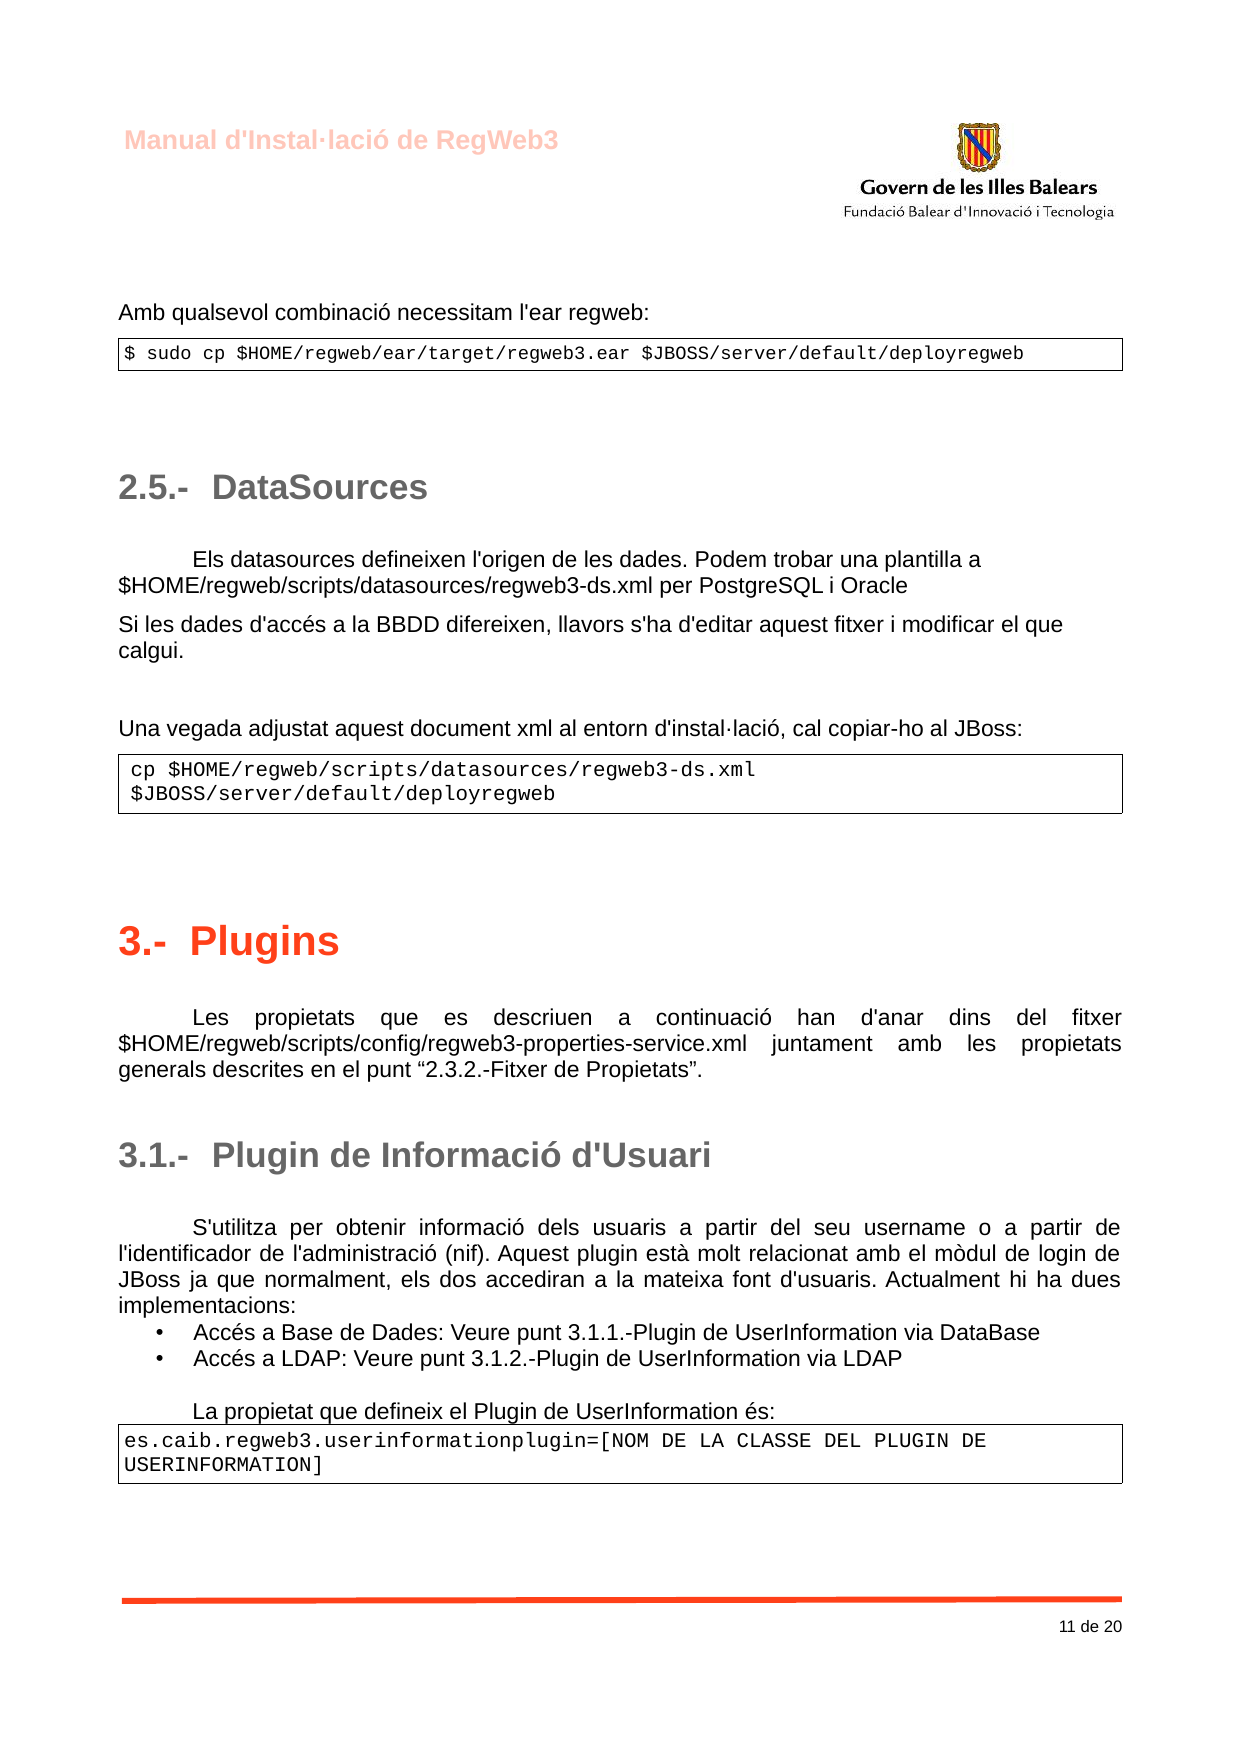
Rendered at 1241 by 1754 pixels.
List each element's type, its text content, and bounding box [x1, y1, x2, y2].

subtitle Plugins [118, 917, 1122, 964]
text S'utilitza per obtenir informació dels usuaris a partir del seu username o a partir de l'identificador de l'administració (nif). Aquest plugin està molt relacionat amb el mòdul de login de JBoss ja que normalment, els dos accediran a la mateixa font d'usuaris. Actualment hi ha dues implementacions: [118, 1213, 1122, 1319]
table_header cp $HOME/regweb/scripts/datasources/regweb3-ds.xml $JBOSS/server/default/deployregweb [119, 755, 1122, 812]
text Una vegada adjustat aquest document xml al entorn d'instal·lació, cal copiar-ho al JBoss: [118, 715, 1122, 741]
text Les propietats que es descriuen a continuació han d'anar dins del fitxer $HOME/regweb/scripts/config/regweb3-properties-service.xml juntament amb les propietats generals descrites en el punt “2.3.2.-Fitxer de Propietats”. [118, 1003, 1122, 1082]
text Els datasources defineixen l'origen de les dades. Podem trobar una plantilla a $HOME/regweb/scripts/datasources/regweb3-ds.xml per PostgreSQL i Oracle [118, 546, 1122, 598]
text La propietat que defineix el Plugin de UserInformation és: [118, 1398, 1122, 1424]
text Amb qualsevol combinació necessitam l'ear regweb: [118, 299, 1122, 325]
table_header $ sudo cp $HOME/regweb/ear/target/regweb3.ear $JBOSS/server/default/deployregweb [119, 339, 1122, 370]
list Accés a LDAP: Veure punt 3.1.2.-Plugin de UserInformation via LDAP [156, 1345, 1122, 1372]
text Si les dades d'accés a la BBDD difereixen, llavors s'ha d'editar aquest fitxer i modificar el que calgui. [118, 611, 1122, 663]
picture [840, 123, 1117, 220]
table_header es.caib.regweb3.userinformationplugin=[NOM DE LA CLASSE DEL PLUGIN DE USERINFORMATION] [119, 1425, 1122, 1483]
list Accés a Base de Dades: Veure punt 3.1.1.-Plugin de UserInformation via DataBase [156, 1319, 1122, 1345]
subtitle DataSources [118, 466, 1122, 507]
subtitle Plugin de Informació d'Usuari [118, 1134, 1122, 1174]
